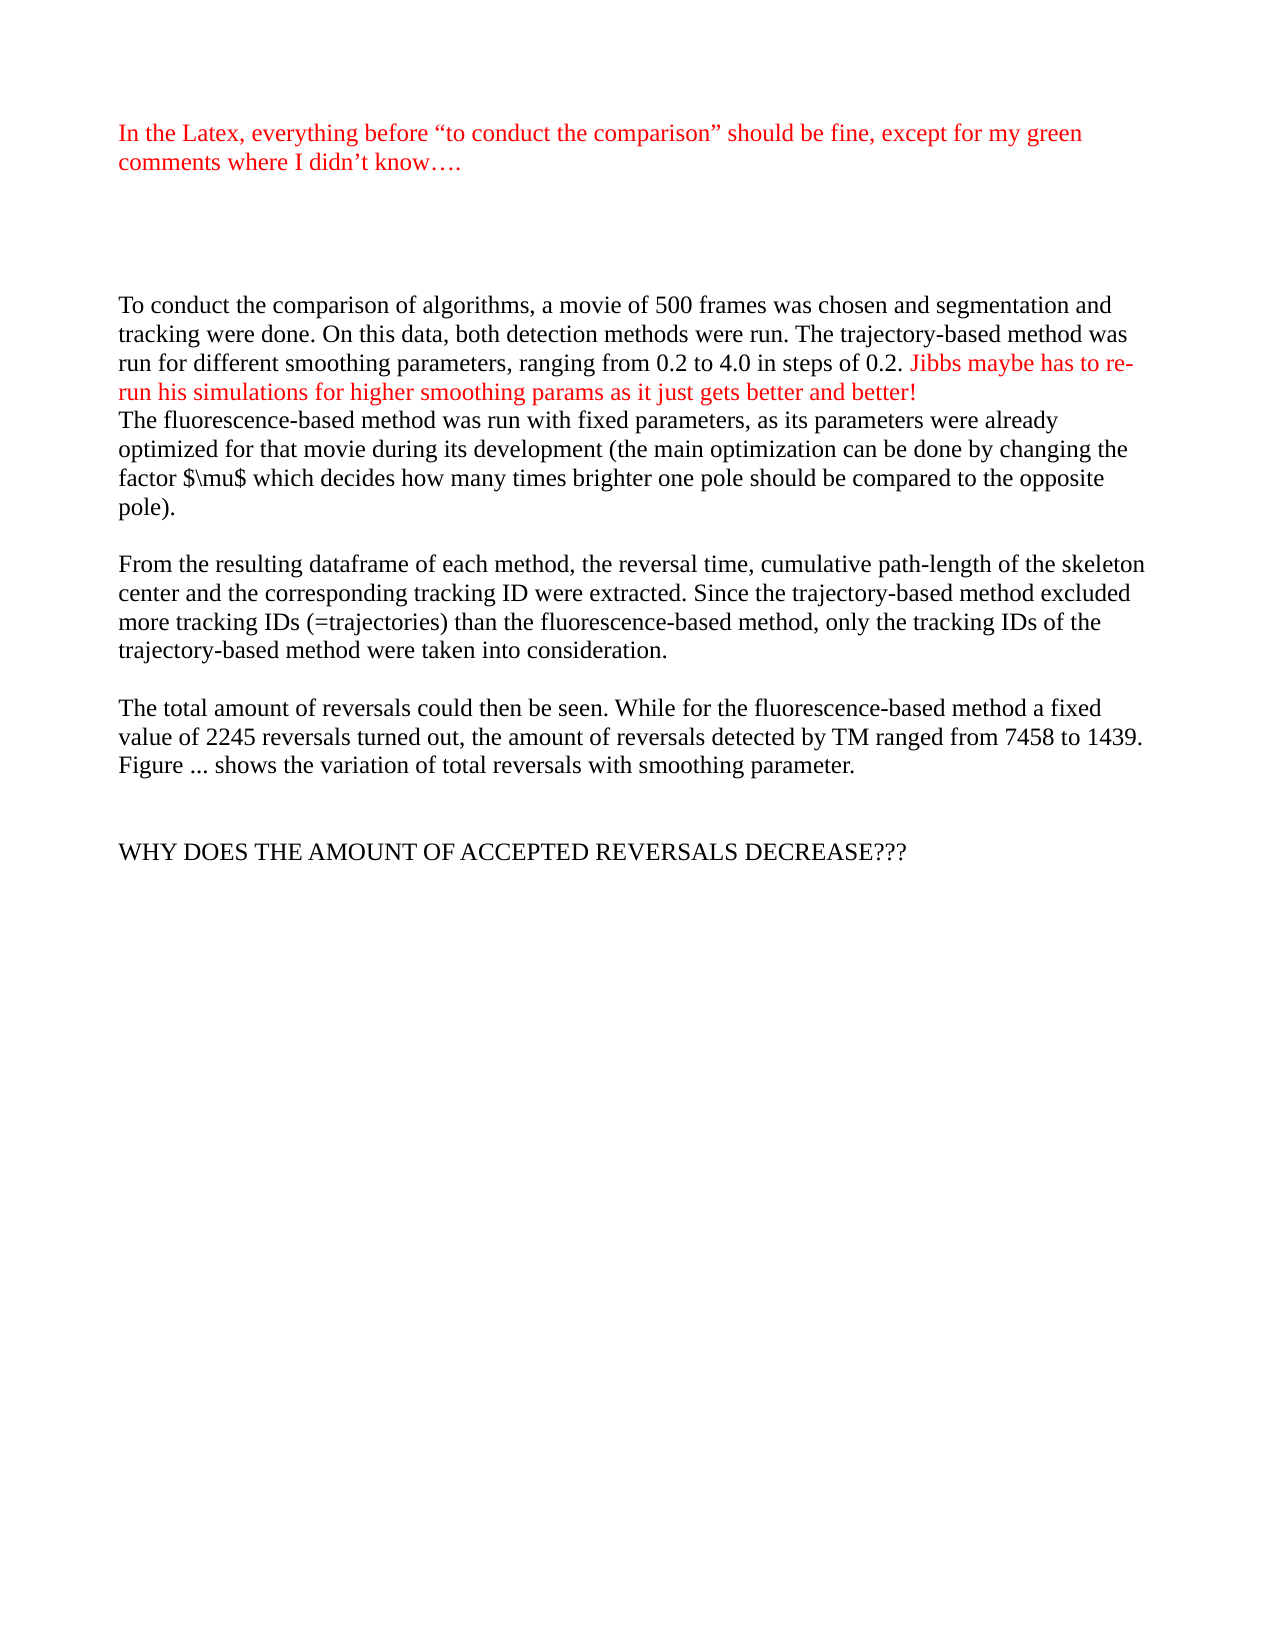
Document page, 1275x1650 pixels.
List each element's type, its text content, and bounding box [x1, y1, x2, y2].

text In the Latex, everything before “to conduct the comparison” should be fine, except for my green comments where I didn’t know…. [118, 118, 1157, 176]
text WHY DOES THE AMOUNT OF ACCEPTED REVERSALS DECREASE??? [118, 837, 1157, 866]
text To conduct the comparison of algorithms, a movie of 500 frames was chosen and segmentation and tracking were done. On this data, both detection methods were run. The trajectory-based method was run for different smoothing parameters, ranging from 0.2 to 4.0 in steps of 0.2. Jibbs maybe has to re-run his simulations for higher smoothing params as it just gets better and better! The fluorescence-based method was run with fixed parameters, as its parameters were already optimized for that movie during its development (the main optimization can be done by changing the factor $\mu$ which decides how many times brighter one pole should be compared to the opposite pole). From the resulting dataframe of each method, the reversal time, cumulative path-length of the skeleton center and the corresponding tracking ID were extracted. Since the trajectory-based method excluded more tracking IDs (=trajectories) than the fluorescence-based method, only the tracking IDs of the trajectory-based method were taken into consideration. The total amount of reversals could then be seen. While for the fluorescence-based method a fixed value of 2245 reversals turned out, the amount of reversals detected by TM ranged from 7458 to 1439. Figure ... shows the variation of total reversals with smoothing parameter. [118, 291, 1157, 779]
